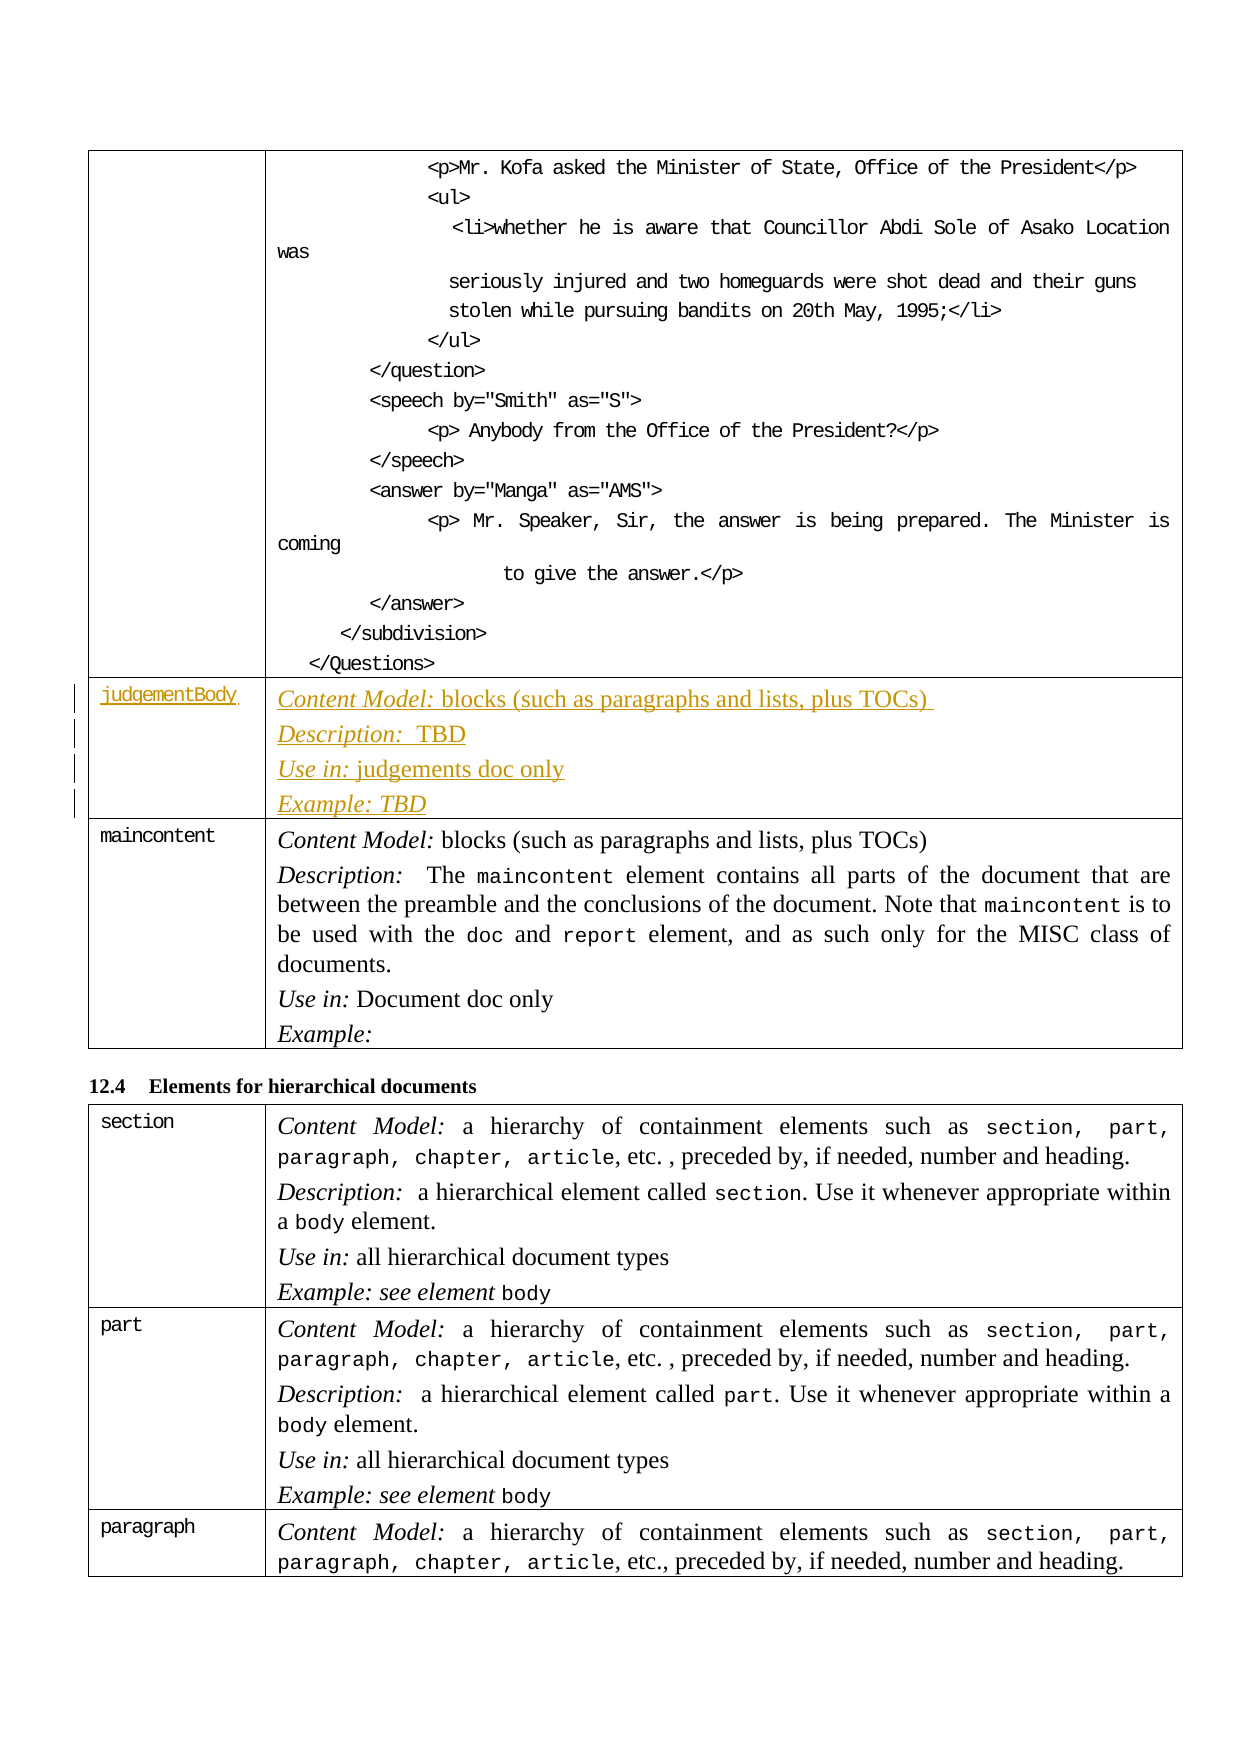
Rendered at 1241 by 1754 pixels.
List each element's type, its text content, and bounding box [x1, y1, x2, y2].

subtitle Elements for hierarchical documents [89, 1073, 1151, 1098]
table_cell <p>Mr. Kofa asked the Minister of State, Office of the President</p> <ul> <li>whether he is aware that Councillor Abdi Sole of Asako Location was seriously injured and two homeguards were shot dead and their guns stolen while pursuing bandits on 20th May, 1995;</li> </ul> </question> <speech by="Smith" as="S"> <p> Anybody from the Office of the President?</p> </speech> <answer by="Manga" as="AMS"> <p> Mr. Speaker, Sir, the answer is being prepared. The Minister is coming to give the answer.</p> </answer> </subdivision> </Questions> [266, 151, 1182, 677]
table_cell paragraph [89, 1510, 265, 1576]
table_cell [89, 151, 265, 677]
table_cell Content Model: a hierarchy of containment elements such as section, part, paragraph, chapter, article, etc. , preceded by, if needed, number and heading. Description: a hierarchical element called part. Use it whenever appropriate within a body element. Use in: all hierarchical document types Example: see element body [266, 1308, 1182, 1509]
table_cell Content Model: a hierarchy of containment elements such as section, part, paragraph, chapter, article, etc., preceded by, if needed, number and heading. [266, 1510, 1182, 1576]
table_cell part [89, 1308, 265, 1509]
table_cell judgementBody [89, 678, 265, 818]
table_header Content Model: a hierarchy of containment elements such as section, part, paragraph, chapter, article, etc. , preceded by, if needed, number and heading. Description: a hierarchical element called section. Use it whenever appropriate within a body element. Use in: all hierarchical document types Example: see element body [266, 1105, 1182, 1307]
table_cell maincontent [89, 819, 265, 1047]
table_cell Content Model: blocks (such as paragraphs and lists, plus TOCs) Description: TBD Use in: judgements doc only Example: TBD [266, 678, 1182, 818]
table_header section [89, 1105, 265, 1307]
table_cell Content Model: blocks (such as paragraphs and lists, plus TOCs) Description: The maincontent element contains all parts of the document that are between the preamble and the conclusions of the document. Note that maincontent is to be used with the doc and report element, and as such only for the MISC class of documents. Use in: Document doc only Example: [266, 819, 1182, 1047]
